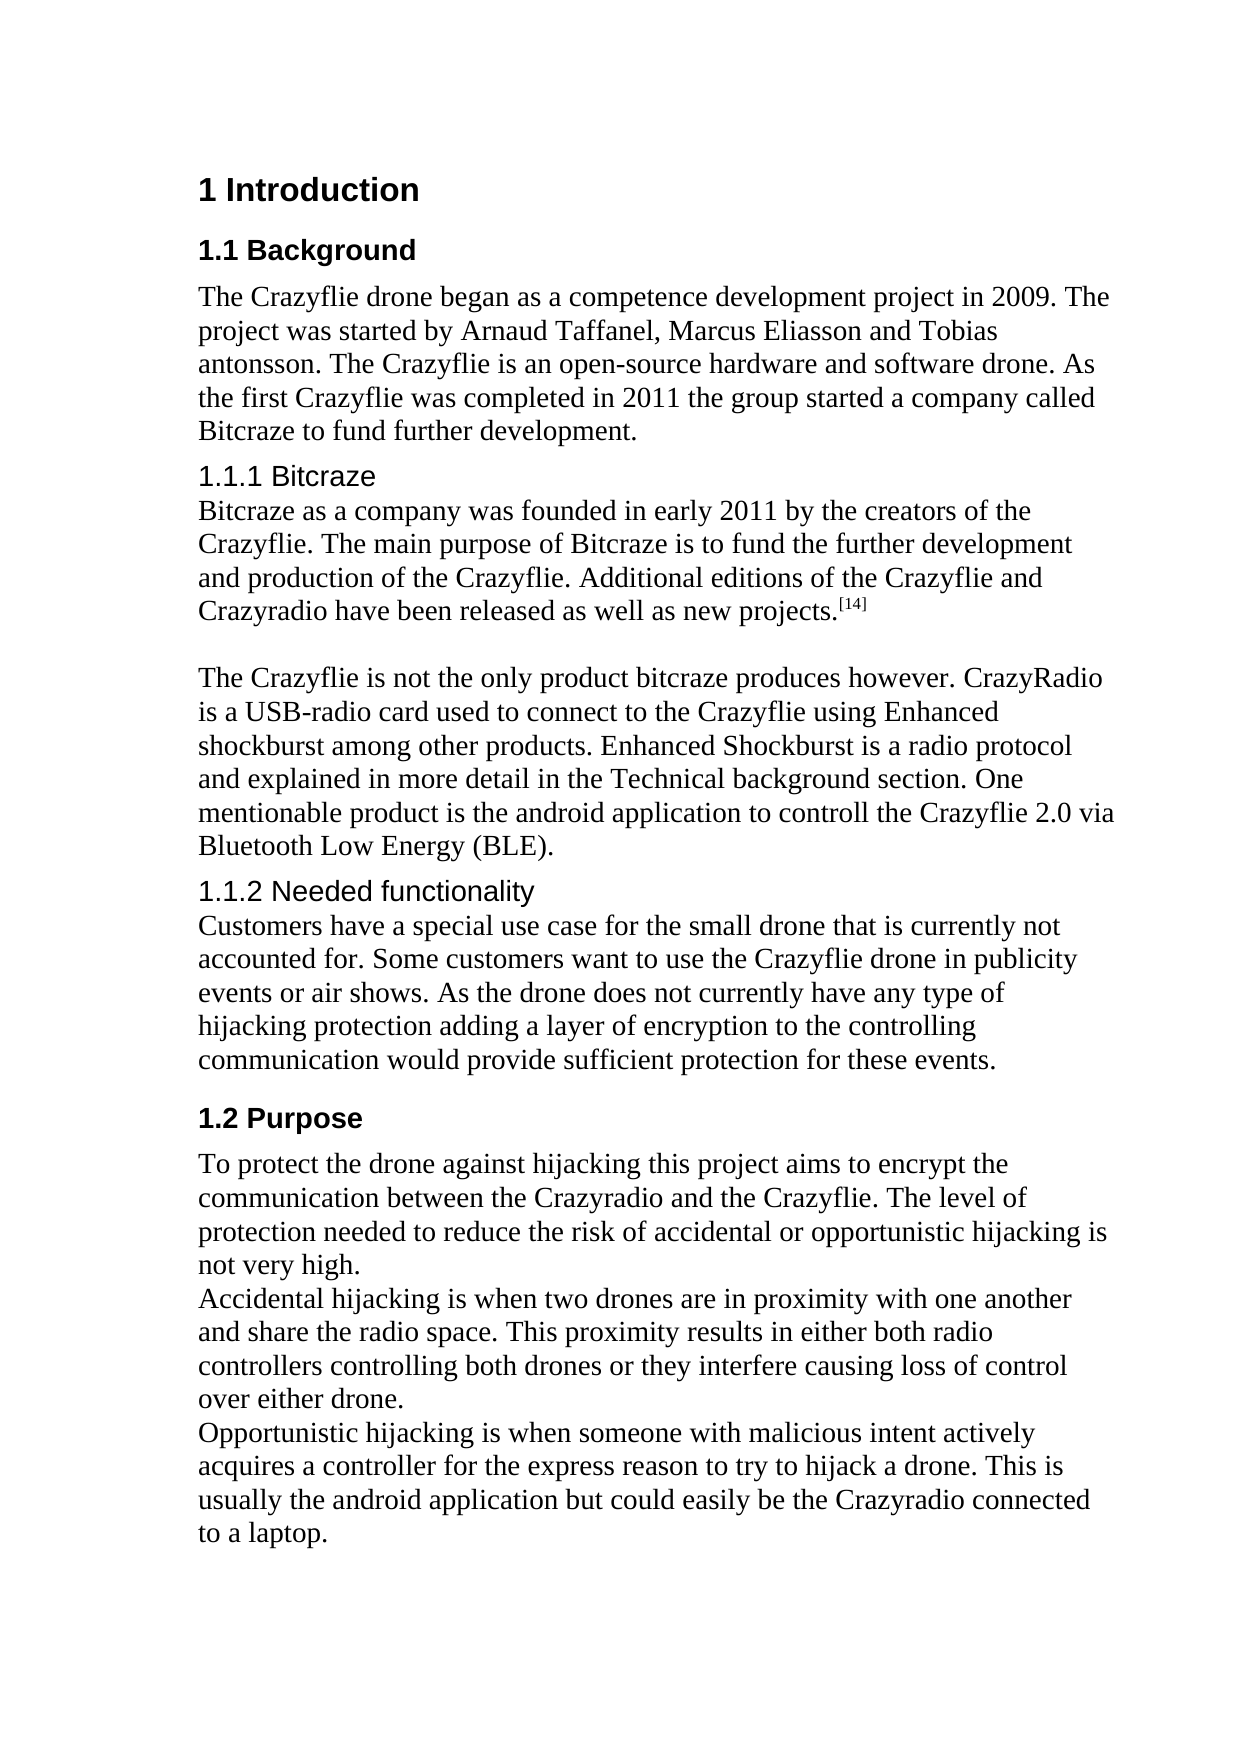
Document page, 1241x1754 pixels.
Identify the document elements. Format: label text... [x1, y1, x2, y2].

subtitle Background [198, 233, 1119, 267]
text Customers have a special use case for the small drone that is currently not accounted for. Some customers want to use the Crazyflie drone in publicity events or air shows. As the drone does not currently have any type of hijacking protection adding a layer of encryption to the controlling communication would provide sufficient protection for these events. [198, 908, 1119, 1076]
text The Crazyflie is not the only product bitcraze produces however. CrazyRadio is a USB-radio card used to connect to the Crazyflie using Enhanced shockburst among other products. Enhanced Shockburst is a radio protocol and explained in more detail in the Technical background section. One mentionable product is the android application to controll the Crazyflie 2.0 via Bluetooth Low Energy (BLE). [198, 661, 1119, 862]
text To protect the drone against hijacking this project aims to encrypt the communication between the Crazyradio and the Crazyflie. The level of protection needed to reduce the risk of accidental or opportunistic hijacking is not very high. [198, 1147, 1119, 1281]
text Accidental hijacking is when two drones are in proximity with one another and share the radio space. This proximity results in either both radio controllers controlling both drones or they interfere causing loss of control over either drone. [198, 1281, 1119, 1415]
subtitle Needed functionality [198, 874, 1119, 908]
text Opportunistic hijacking is when someone with malicious intent actively acquires a controller for the express reason to try to hijack a drone. This is usually the android application but could easily be the Crazyradio connected to a laptop. [198, 1415, 1119, 1549]
text Bitcraze as a company was founded in early 2011 by the creators of the Crazyflie. The main purpose of Bitcraze is to fund the further development and production of the Crazyflie. Additional editions of the Crazyflie and Crazyradio have been released as well as new projects.[14] [198, 493, 1119, 627]
subtitle Introduction [198, 170, 1119, 208]
subtitle Purpose [198, 1101, 1119, 1134]
text The Crazyflie drone began as a competence development project in 2009. The project was started by Arnaud Taffanel, Marcus Eliasson and Tobias antonsson. The Crazyflie is an open-source hardware and software drone. As the first Crazyflie was completed in 2011 the group started a company called Bitcraze to fund further development. [198, 279, 1119, 447]
subtitle Bitcraze [198, 459, 1119, 493]
